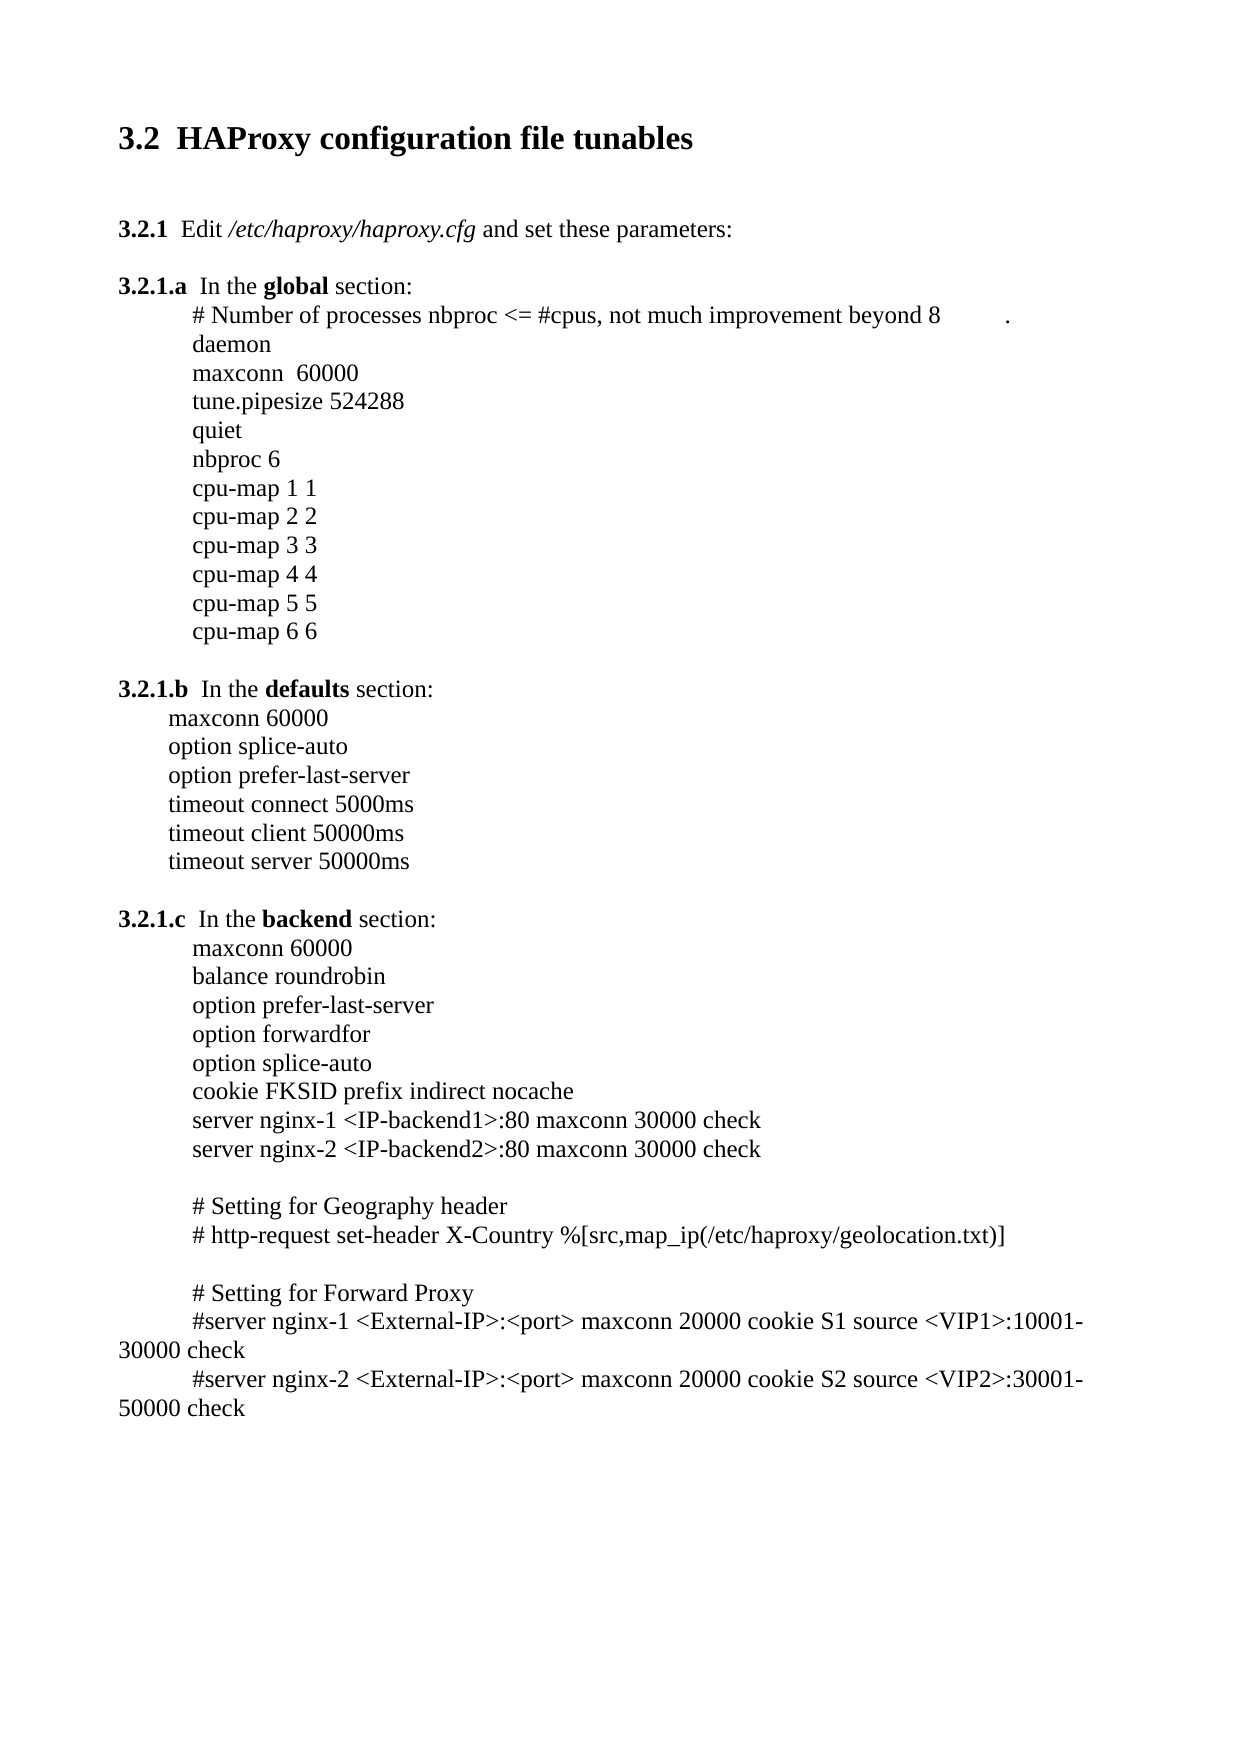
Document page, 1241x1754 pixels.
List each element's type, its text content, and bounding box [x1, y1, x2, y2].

text # Setting for Forward Proxy [118, 1278, 1122, 1306]
text cpu-map 4 4 [118, 559, 1122, 588]
text 3.2 HAProxy configuration file tunables [118, 118, 1122, 156]
text option splice-auto [118, 1048, 1122, 1076]
text 3.2.1.c In the backend section: [118, 904, 1122, 933]
text 3.2.1.b In the defaults section: [118, 674, 1122, 703]
text #server nginx-1 <External-IP>:<port> maxconn 20000 cookie S1 source <VIP1>:10001-30000 check [118, 1306, 1122, 1364]
text nbproc 6 [118, 444, 1122, 473]
text cpu-map 2 2 [118, 501, 1122, 530]
text server nginx-1 <IP-backend1>:80 maxconn 30000 check [118, 1105, 1122, 1134]
text cpu-map 5 5 [118, 588, 1122, 616]
text quiet [118, 415, 1122, 444]
text maxconn 60000 [118, 703, 1122, 731]
text # Number of processes nbproc <= #cpus, not much improvement beyond 8 . [118, 300, 1122, 329]
text option forwardfor [118, 1019, 1122, 1048]
text timeout connect 5000ms [118, 789, 1122, 818]
text cpu-map 3 3 [118, 530, 1122, 559]
text 3.2.1.a In the global section: [118, 271, 1122, 300]
text cpu-map 6 6 [118, 616, 1122, 645]
text balance roundrobin [118, 961, 1122, 990]
text daemon [118, 329, 1122, 358]
text option prefer-last-server [118, 990, 1122, 1019]
text # Setting for Geography header [118, 1191, 1122, 1220]
text 3.2.1 Edit /etc/haproxy/haproxy.cfg and set these parameters: [118, 214, 1122, 243]
text cpu-map 1 1 [118, 473, 1122, 501]
text maxconn 60000 [118, 933, 1122, 961]
text tune.pipesize 524288 [118, 386, 1122, 415]
text maxconn 60000 [118, 358, 1122, 386]
text server nginx-2 <IP-backend2>:80 maxconn 30000 check [118, 1134, 1122, 1163]
text #server nginx-2 <External-IP>:<port> maxconn 20000 cookie S2 source <VIP2>:30001-50000 check [118, 1364, 1122, 1421]
text # http-request set-header X-Country %[src,map_ip(/etc/haproxy/geolocation.txt)] [118, 1220, 1122, 1249]
text option prefer-last-server [118, 760, 1122, 789]
text timeout server 50000ms [118, 846, 1122, 875]
text option splice-auto [118, 731, 1122, 760]
text cookie FKSID prefix indirect nocache [118, 1076, 1122, 1105]
text timeout client 50000ms [118, 818, 1122, 846]
